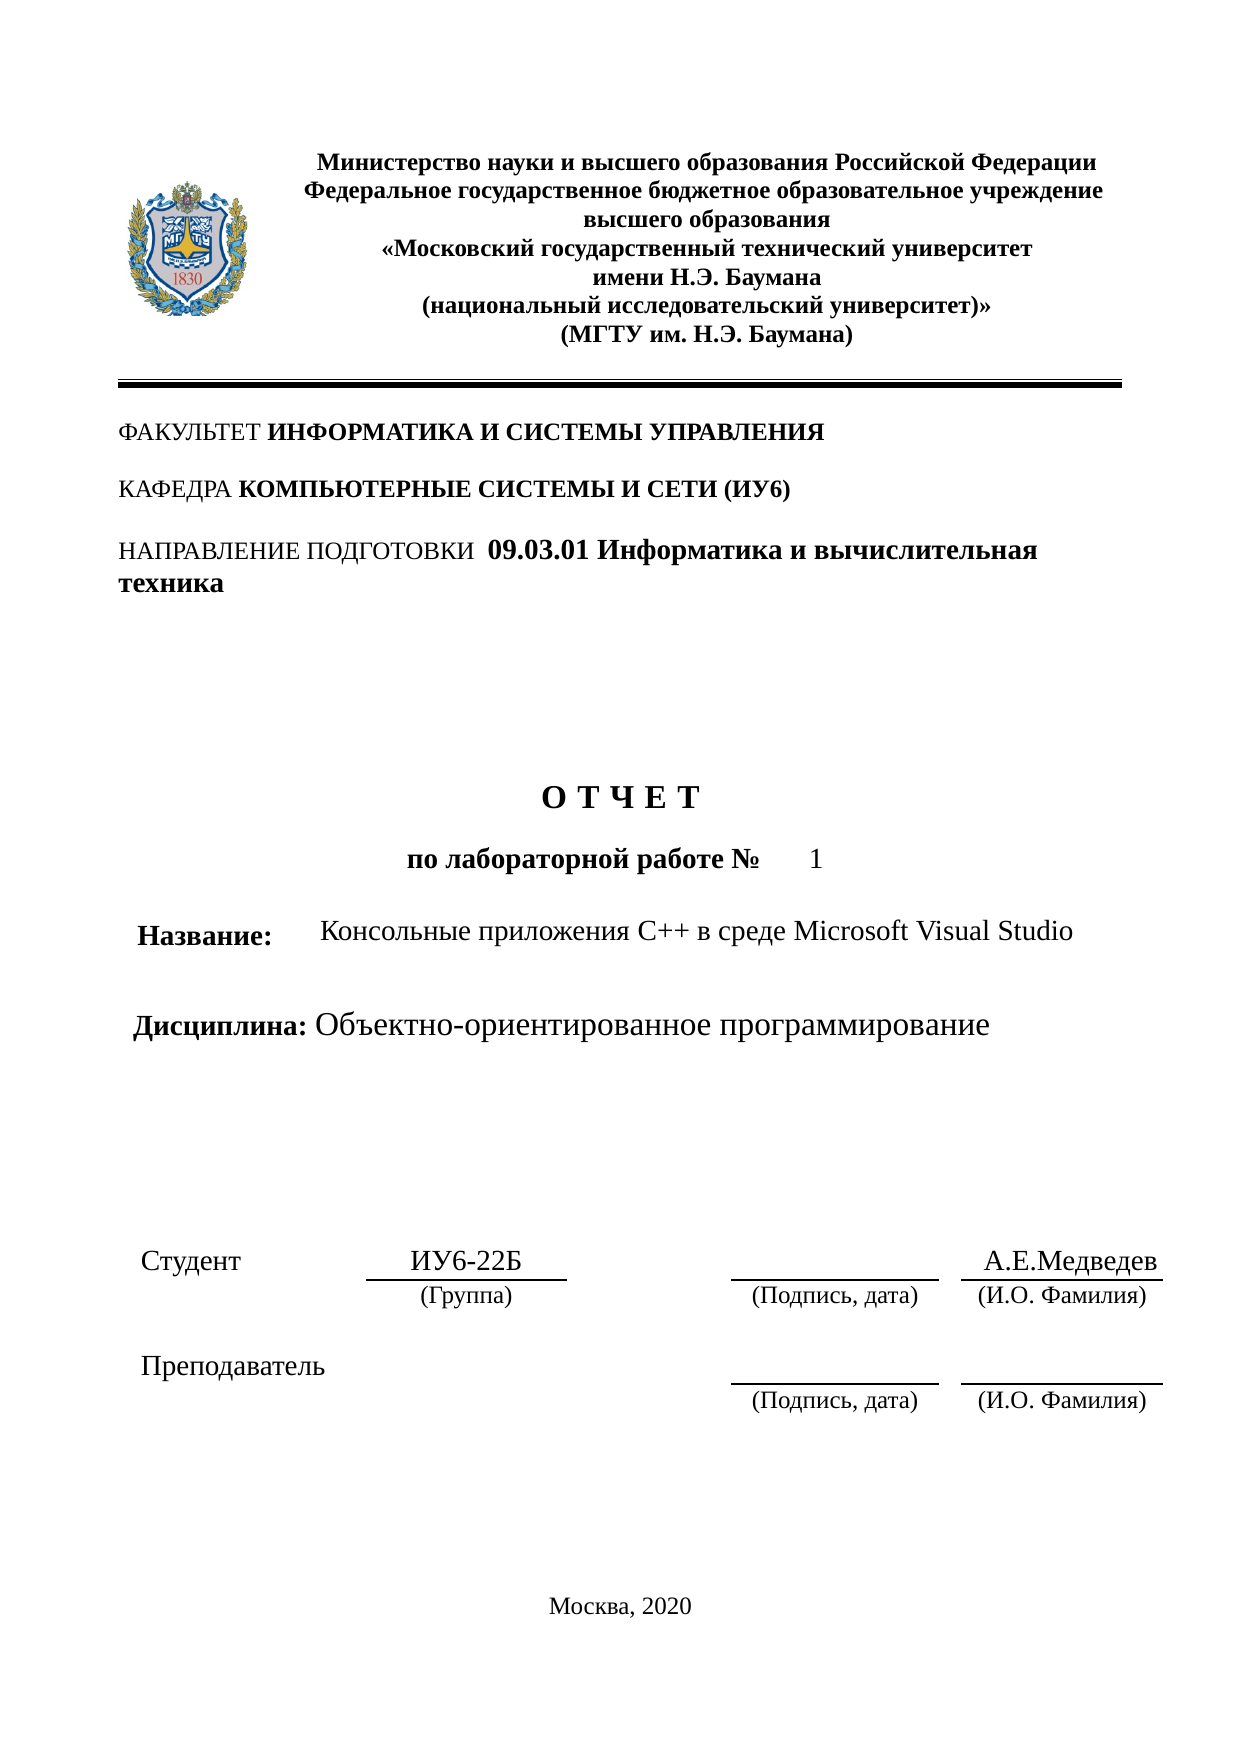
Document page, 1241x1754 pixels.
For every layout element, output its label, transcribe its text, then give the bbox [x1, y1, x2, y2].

table_cell [354, 1348, 578, 1385]
table_cell [578, 1314, 719, 1348]
table_cell [354, 1385, 578, 1418]
table_cell [578, 1385, 719, 1418]
text Название: [137, 918, 286, 952]
subtitle Отчет [118, 777, 1122, 816]
table_header ИУ6-22Б [354, 1243, 578, 1281]
text Москва, 2020 [118, 1591, 1122, 1619]
text Дисциплина: Объектно-ориентированное программирование [133, 1004, 1122, 1042]
table_cell [720, 1348, 950, 1385]
table_cell (Группа) [354, 1281, 578, 1314]
table_cell [129, 1314, 354, 1348]
table_header [578, 1243, 719, 1281]
table_cell [129, 1281, 354, 1314]
table_cell [354, 1314, 578, 1348]
table_cell [578, 1281, 719, 1314]
text КАФЕДРА Компьютерные системы и сети (ИУ6) [118, 474, 1122, 503]
table_cell [720, 1314, 950, 1348]
table_cell [950, 1348, 1174, 1385]
table_header Министерство науки и высшего образования Российской Федерации Федеральное государственное бюджетное образовательное учреждение высшего образования «Московский государственный технический университет имени Н.Э. Баумана (национальный исследовательский университет)» (МГТУ им. Н.Э. Баумана) [266, 147, 1148, 348]
table_cell [950, 1314, 1174, 1348]
text ФАКУЛЬТЕТ Информатика и системы управления [118, 417, 1122, 446]
table_header [720, 1243, 950, 1281]
table_cell [129, 1385, 354, 1418]
table_header Студент [129, 1243, 354, 1281]
text НАПРАВЛЕНИЕ ПОДГОТОВКИ 09.03.01 Информатика и вычислительная техника [118, 532, 1122, 599]
table_cell (Подпись, дата) [720, 1385, 950, 1418]
table_header [118, 147, 266, 348]
subtitle Консольные приложения C++ в среде Microsoft Visual Studio [301, 913, 1122, 946]
table_cell (И.О. Фамилия) [950, 1281, 1174, 1314]
picture [127, 181, 248, 318]
table_cell Преподаватель [129, 1348, 354, 1385]
table_cell (И.О. Фамилия) [950, 1385, 1174, 1418]
table_header А.Е.Медведев [950, 1243, 1174, 1281]
table_cell (Подпись, дата) [720, 1281, 950, 1314]
table_header 1 [779, 841, 853, 874]
table_cell [578, 1348, 719, 1385]
